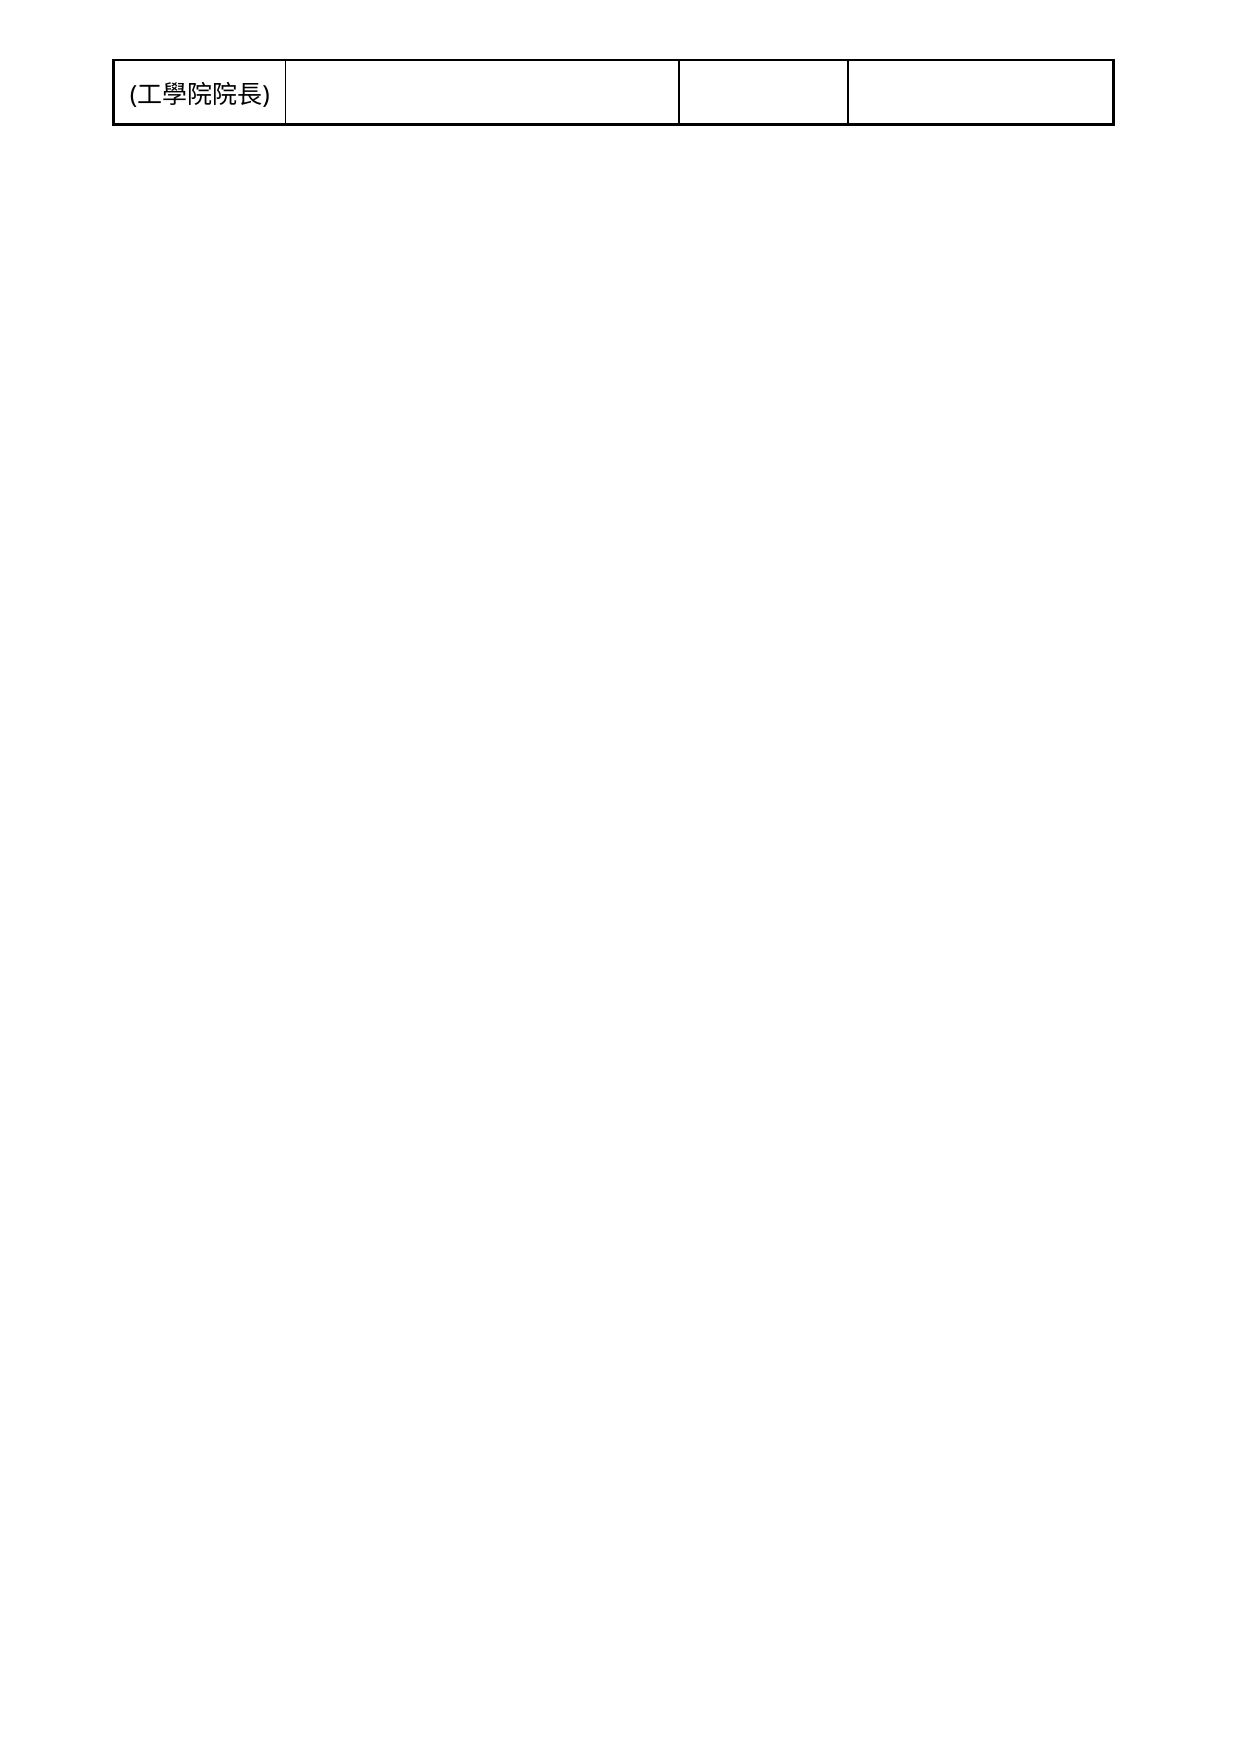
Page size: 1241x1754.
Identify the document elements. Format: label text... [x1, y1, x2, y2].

table_cell (工學院院長) [115, 61, 285, 123]
table_cell [849, 61, 1112, 123]
table_cell [680, 61, 847, 123]
table_cell [286, 61, 678, 123]
